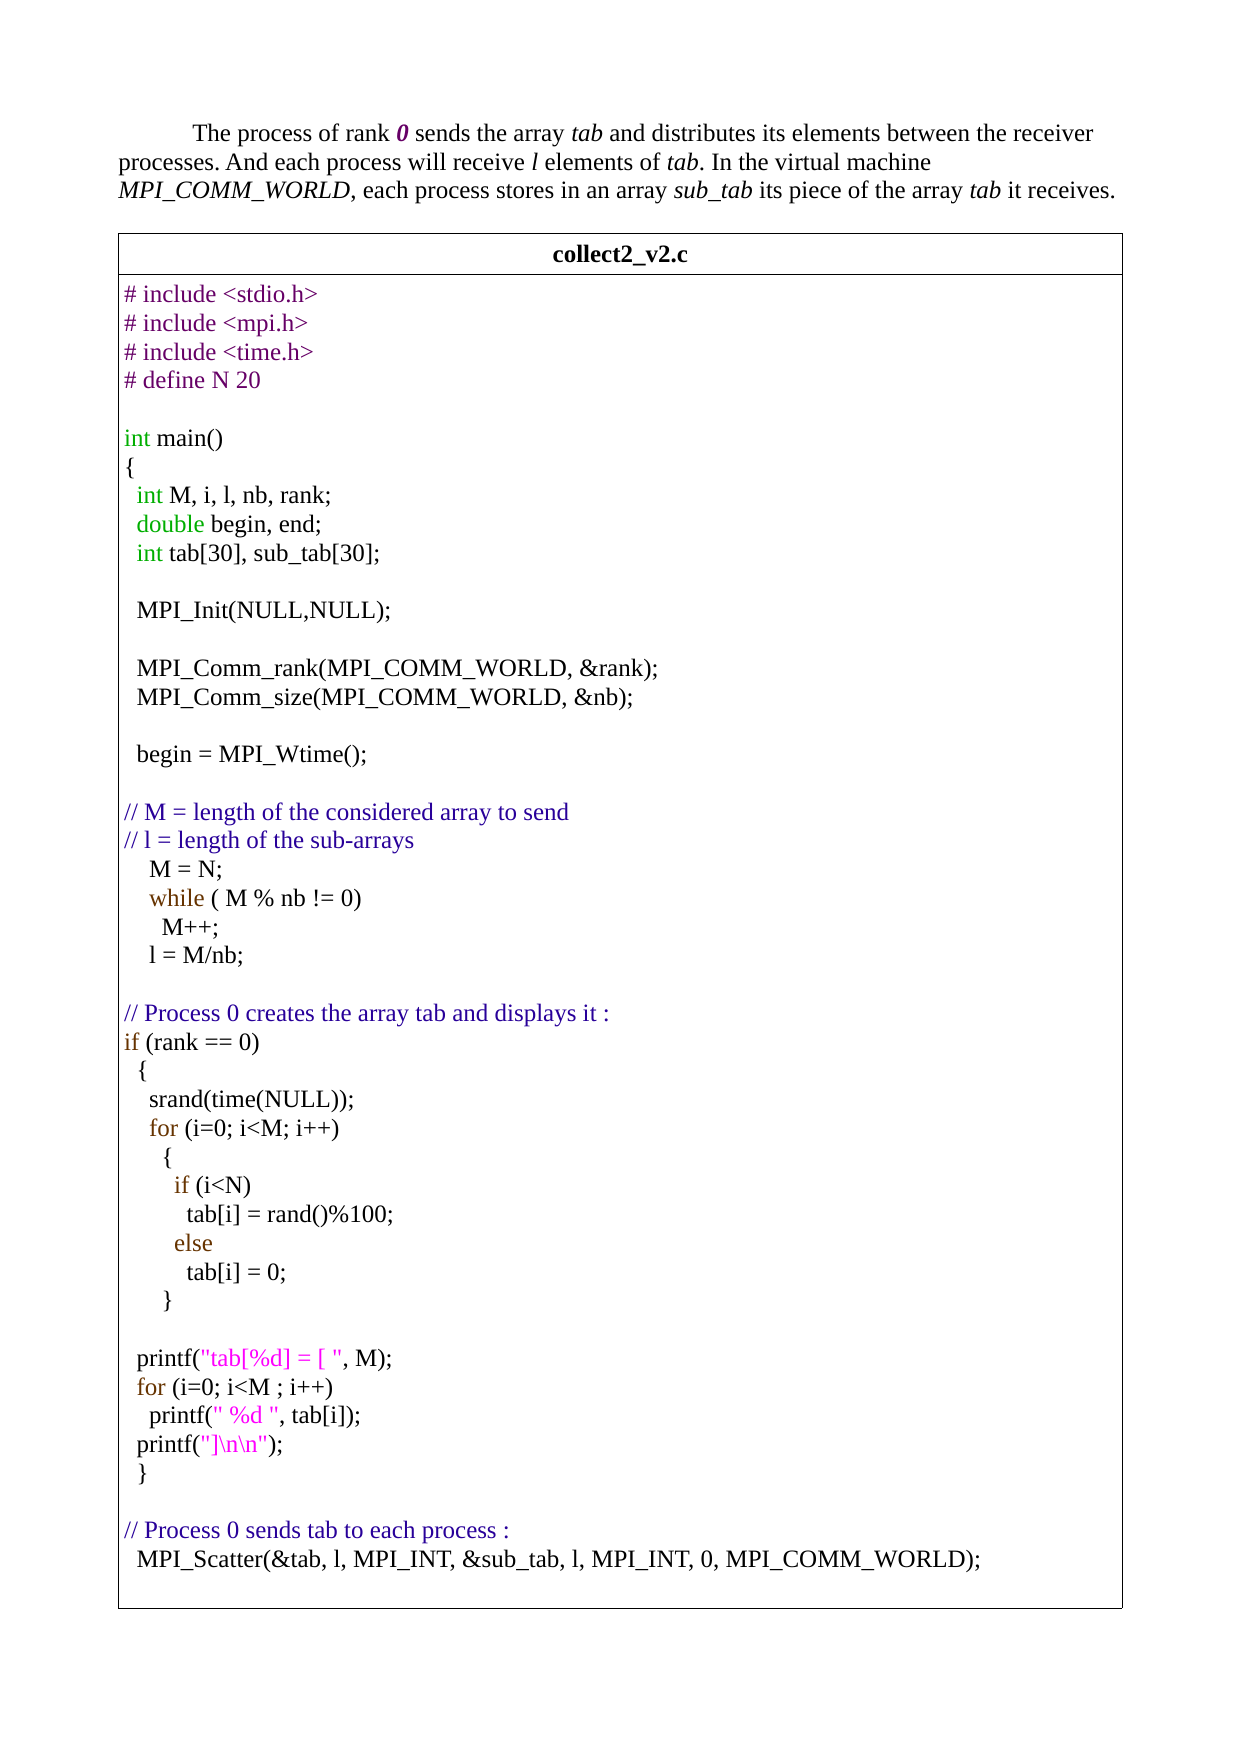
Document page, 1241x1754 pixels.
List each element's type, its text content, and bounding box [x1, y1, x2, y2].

table_header collect2_v2.c [119, 234, 1122, 273]
table_cell # include <stdio.h> # include <mpi.h> # include <time.h> # define N 20 int main() { int M, i, l, nb, rank; double begin, end; int tab[30], sub_tab[30]; MPI_Init(NULL,NULL); MPI_Comm_rank(MPI_COMM_WORLD, &rank); MPI_Comm_size(MPI_COMM_WORLD, &nb); begin = MPI_Wtime(); // M = length of the considered array to send // l = length of the sub-arrays M = N; while ( M % nb != 0) M++; l = M/nb; // Process 0 creates the array tab and displays it : if (rank == 0) { srand(time(NULL)); for (i=0; i<M; i++) { if (i<N) tab[i] = rand()%100; else tab[i] = 0; } printf("tab[%d] = [ ", M); for (i=0; i<M ; i++) printf(" %d ", tab[i]); printf("]\n\n"); } // Process 0 sends tab to each process : MPI_Scatter(&tab, l, MPI_INT, &sub_tab, l, MPI_INT, 0, MPI_COMM_WORLD); [119, 275, 1122, 1607]
text The process of rank 0 sends the array tab and distributes its elements between the receiver processes. And each process will receive l elements of tab. In the virtual machine MPI_COMM_WORLD, each process stores in an array sub_tab its piece of the array tab it receives. [118, 118, 1122, 204]
